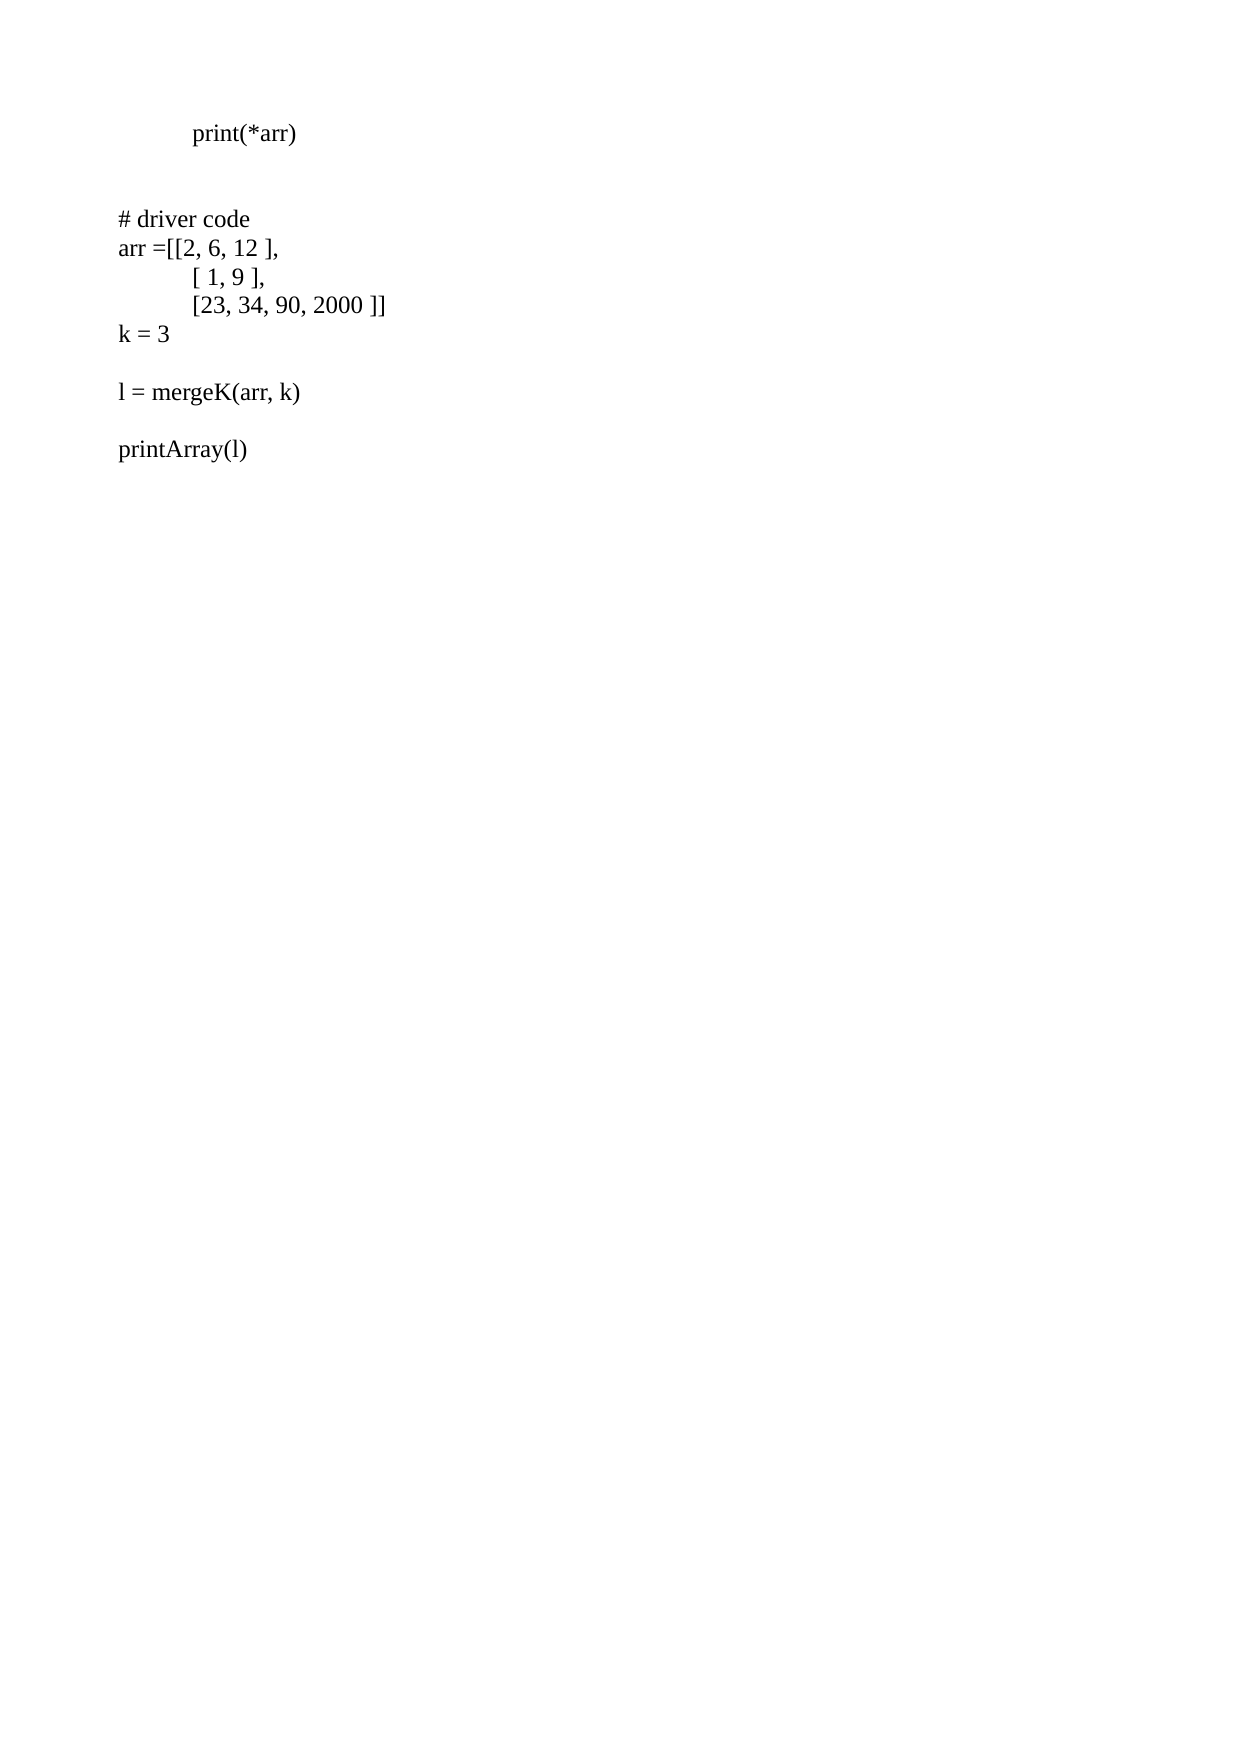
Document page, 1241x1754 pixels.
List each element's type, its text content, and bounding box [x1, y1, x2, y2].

text printArray(l) [118, 434, 1122, 463]
text [ 1, 9 ], [118, 262, 1122, 291]
text print(*arr) [118, 118, 1122, 147]
text # driver code [118, 204, 1122, 233]
text l = mergeK(arr, k) [118, 377, 1122, 406]
text [23, 34, 90, 2000 ]] [118, 291, 1122, 319]
text k = 3 [118, 319, 1122, 348]
text arr =[[2, 6, 12 ], [118, 233, 1122, 262]
